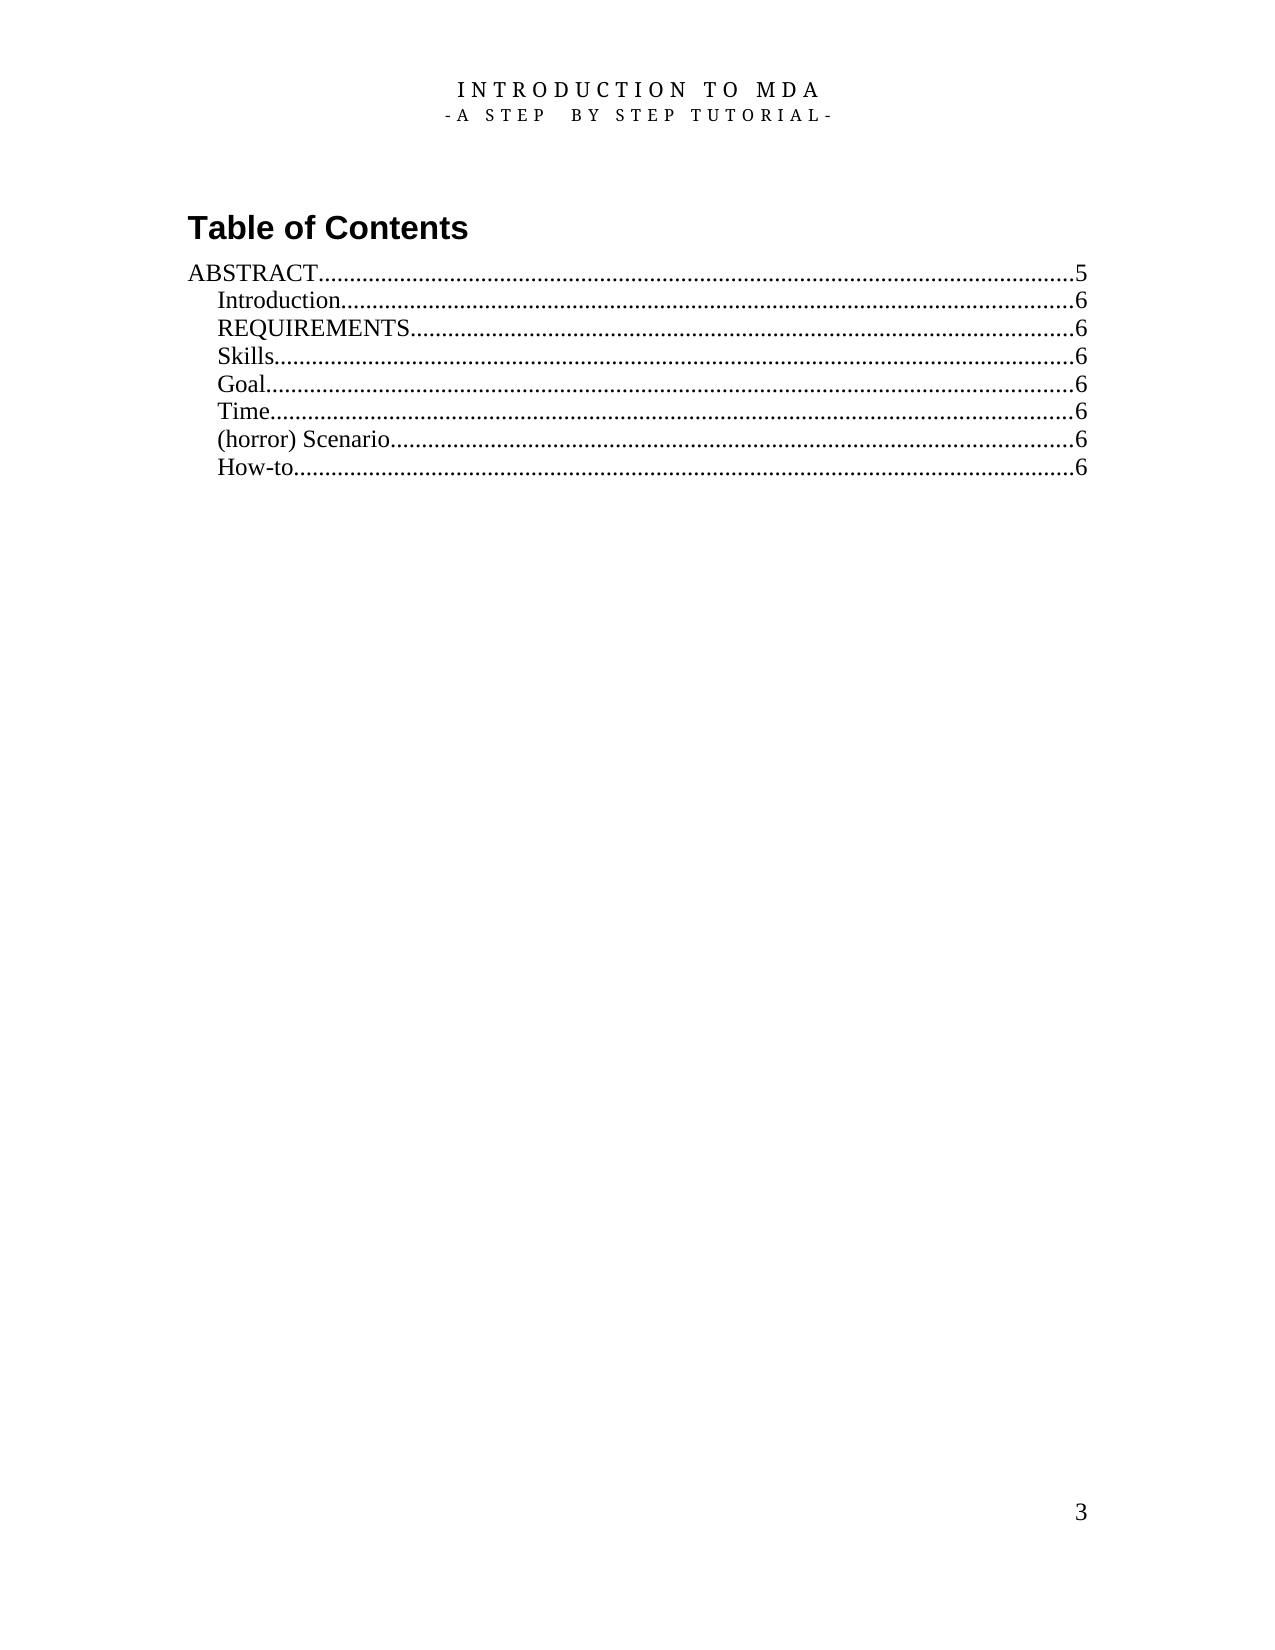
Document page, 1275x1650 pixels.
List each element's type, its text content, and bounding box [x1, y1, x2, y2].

text (horror) Scenario 6 [217, 425, 1087, 453]
text How-to 6 [217, 453, 1087, 481]
text Introduction 6 [217, 287, 1087, 314]
subtitle Table of Contents [187, 209, 1087, 246]
text Goal 6 [217, 370, 1087, 397]
text ABSTRACT 5 [187, 259, 1087, 287]
text REQUIREMENTS 6 [217, 314, 1087, 342]
text Time 6 [217, 397, 1087, 425]
text Skills 6 [217, 342, 1087, 370]
